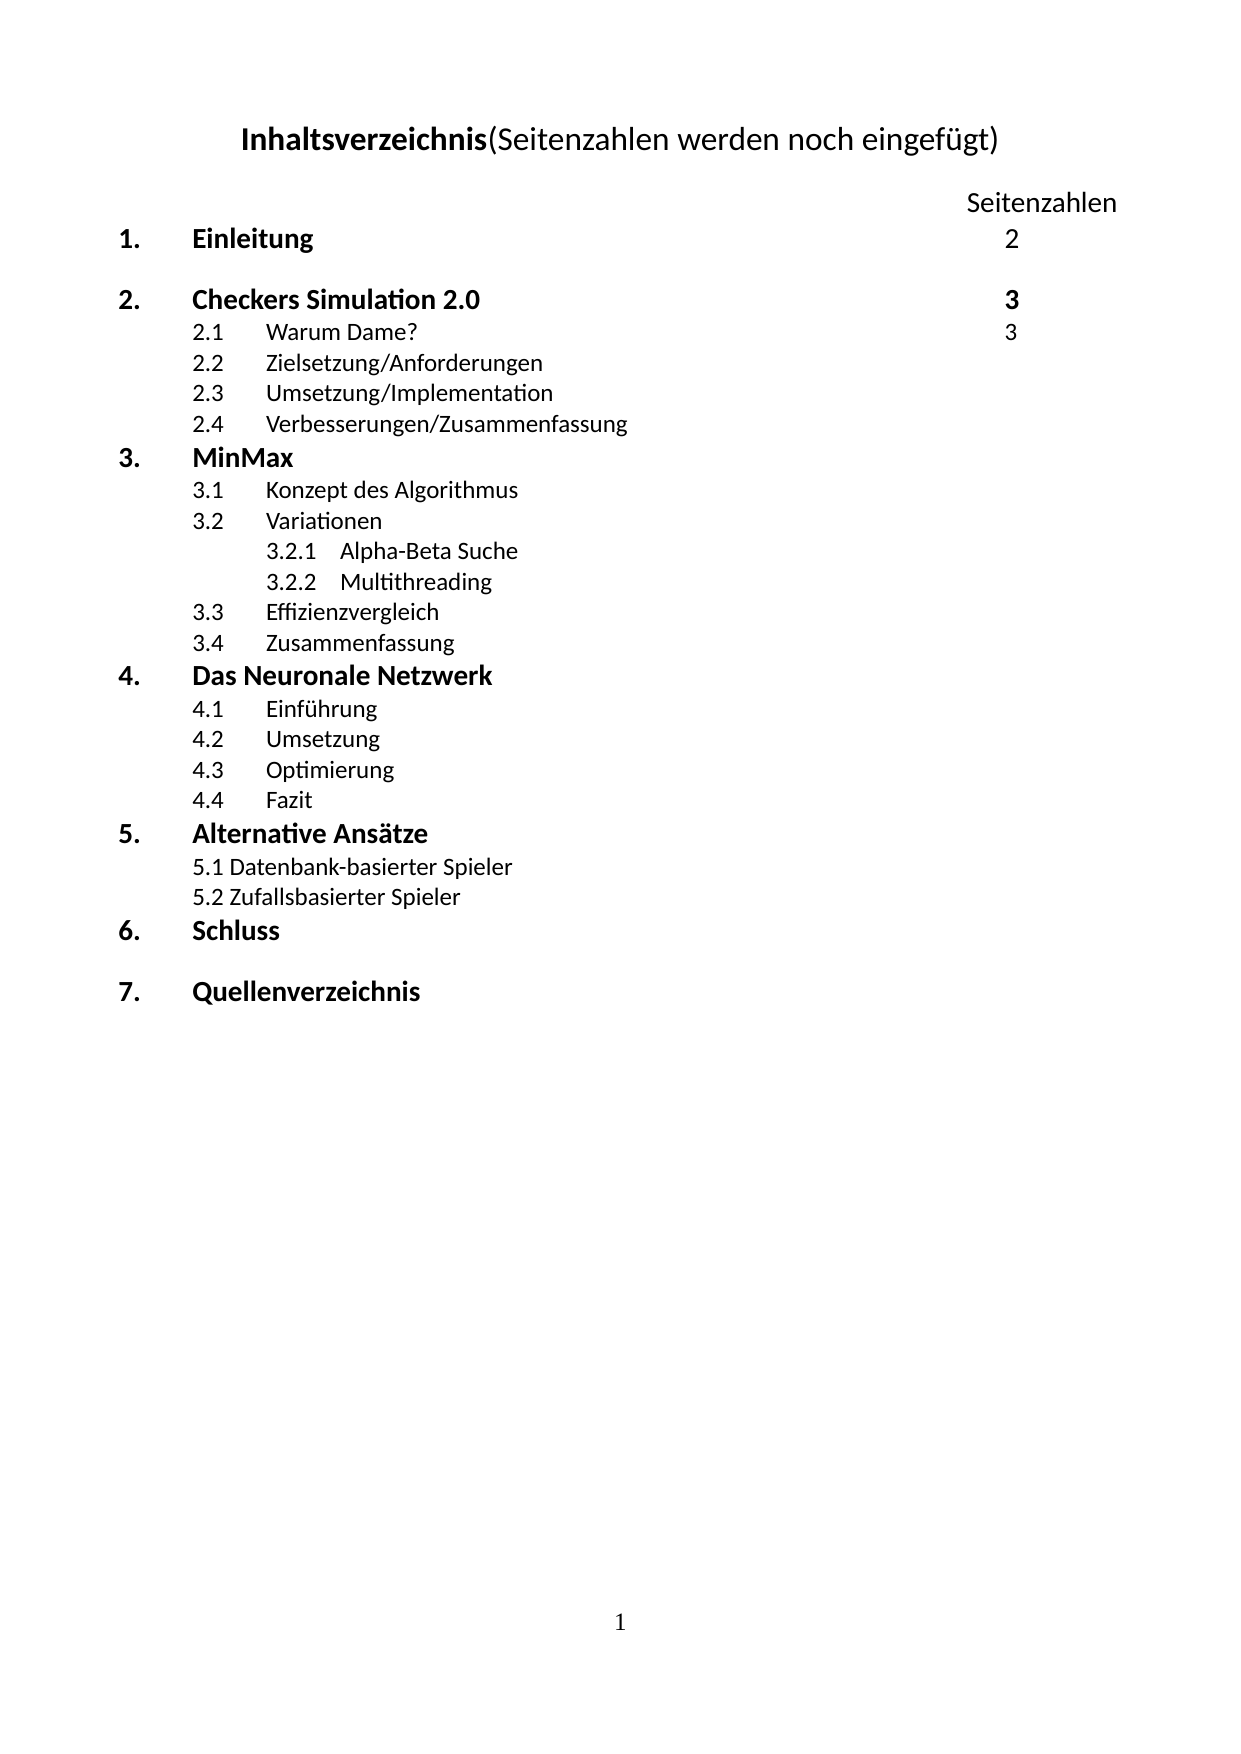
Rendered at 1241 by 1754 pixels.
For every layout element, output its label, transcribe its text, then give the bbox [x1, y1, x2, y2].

text 3.2.1 Alpha-Beta Suche [118, 535, 1122, 566]
text 5.1 Datenbank-basierter Spieler [118, 851, 1122, 881]
text 2. Checkers Simulation 2.0 3 [118, 281, 1122, 317]
text 3.4 Zusammenfassung [118, 627, 1122, 657]
text Inhaltsverzeichnis(Seitenzahlen werden noch eingefügt) [118, 118, 1122, 159]
text 7. Quellenverzeichnis [118, 973, 1122, 1008]
text 5. Alternative Ansätze [118, 815, 1122, 851]
text 6. Schluss [118, 912, 1122, 947]
text 2.1 Warum Dame? 3 [118, 317, 1122, 347]
text 3.3 Effizienzvergleich [118, 596, 1122, 627]
text 2.4 Verbesserungen/Zusammenfassung [118, 408, 1122, 439]
text 3. MinMax [118, 439, 1122, 474]
text 2.2 Zielsetzung/Anforderungen [118, 347, 1122, 378]
text 4.1 Einführung [118, 693, 1122, 723]
text 4.4 Fazit [118, 784, 1122, 815]
text 3.1 Konzept des Algorithmus [118, 474, 1122, 505]
text 3.2 Variationen [118, 505, 1122, 535]
text Seitenzahlen [118, 184, 1122, 220]
text 1. Einleitung 2 [118, 220, 1122, 256]
text 4.3 Optimierung [118, 754, 1122, 784]
text 4. Das Neuronale Netzwerk [118, 657, 1122, 693]
text 2.3 Umsetzung/Implementation [118, 378, 1122, 408]
text 5.2 Zufallsbasierter Spieler [118, 881, 1122, 912]
text 4.2 Umsetzung [118, 723, 1122, 754]
text 3.2.2 Multithreading [118, 566, 1122, 596]
